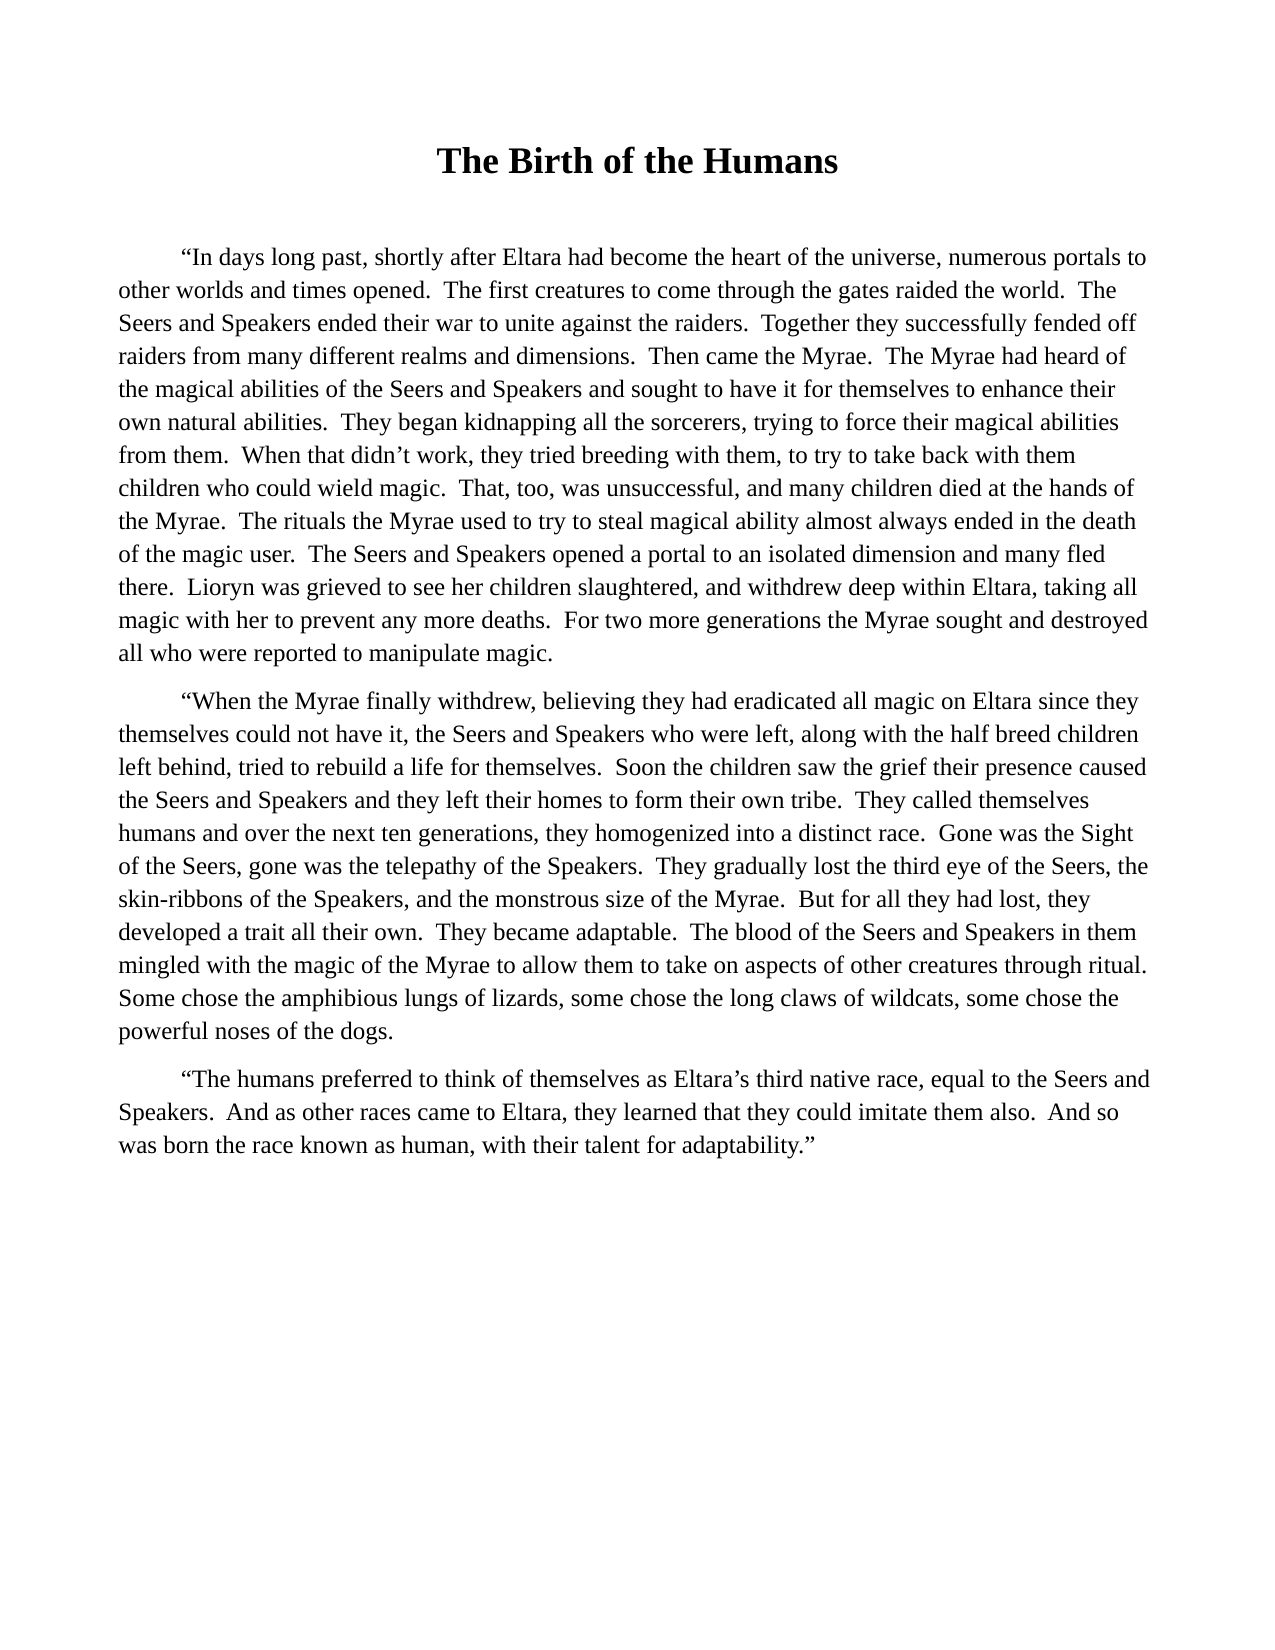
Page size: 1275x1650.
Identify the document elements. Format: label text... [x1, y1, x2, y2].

text “When the Myrae finally withdrew, believing they had eradicated all magic on Eltara since they themselves could not have it, the Seers and Speakers who were left, along with the half breed children left behind, tried to rebuild a life for themselves. Soon the children saw the grief their presence caused the Seers and Speakers and they left their homes to form their own tribe. They called themselves humans and over the next ten generations, they homogenized into a distinct race. Gone was the Sight of the Seers, gone was the telepathy of the Speakers. They gradually lost the third eye of the Seers, the skin-ribbons of the Speakers, and the monstrous size of the Myrae. But for all they had lost, they developed a trait all their own. They became adaptable. The blood of the Seers and Speakers in them mingled with the magic of the Myrae to allow them to take on aspects of other creatures through ritual. Some chose the amphibious lungs of lizards, some chose the long claws of wildcats, some chose the powerful noses of the dogs. [118, 686, 1157, 1045]
subtitle The Birth of the Humans [118, 139, 1157, 182]
text “The humans preferred to think of themselves as Eltara’s third native race, equal to the Seers and Speakers. And as other races came to Eltara, they learned that they could imitate them also. And so was born the race known as human, with their talent for adaptability.” [118, 1064, 1157, 1159]
text “In days long past, shortly after Eltara had become the heart of the universe, numerous portals to other worlds and times opened. The first creatures to come through the gates raided the world. The Seers and Speakers ended their war to unite against the raiders. Together they successfully fended off raiders from many different realms and dimensions. Then came the Myrae. The Myrae had heard of the magical abilities of the Seers and Speakers and sought to have it for themselves to enhance their own natural abilities. They began kidnapping all the sorcerers, trying to force their magical abilities from them. When that didn’t work, they tried breeding with them, to try to take back with them children who could wield magic. That, too, was unsuccessful, and many children died at the hands of the Myrae. The rituals the Myrae used to try to steal magical ability almost always ended in the death of the magic user. The Seers and Speakers opened a portal to an isolated dimension and many fled there. Lioryn was grieved to see her children slaughtered, and withdrew deep within Eltara, taking all magic with her to prevent any more deaths. For two more generations the Myrae sought and destroyed all who were reported to manipulate magic. [118, 242, 1157, 667]
